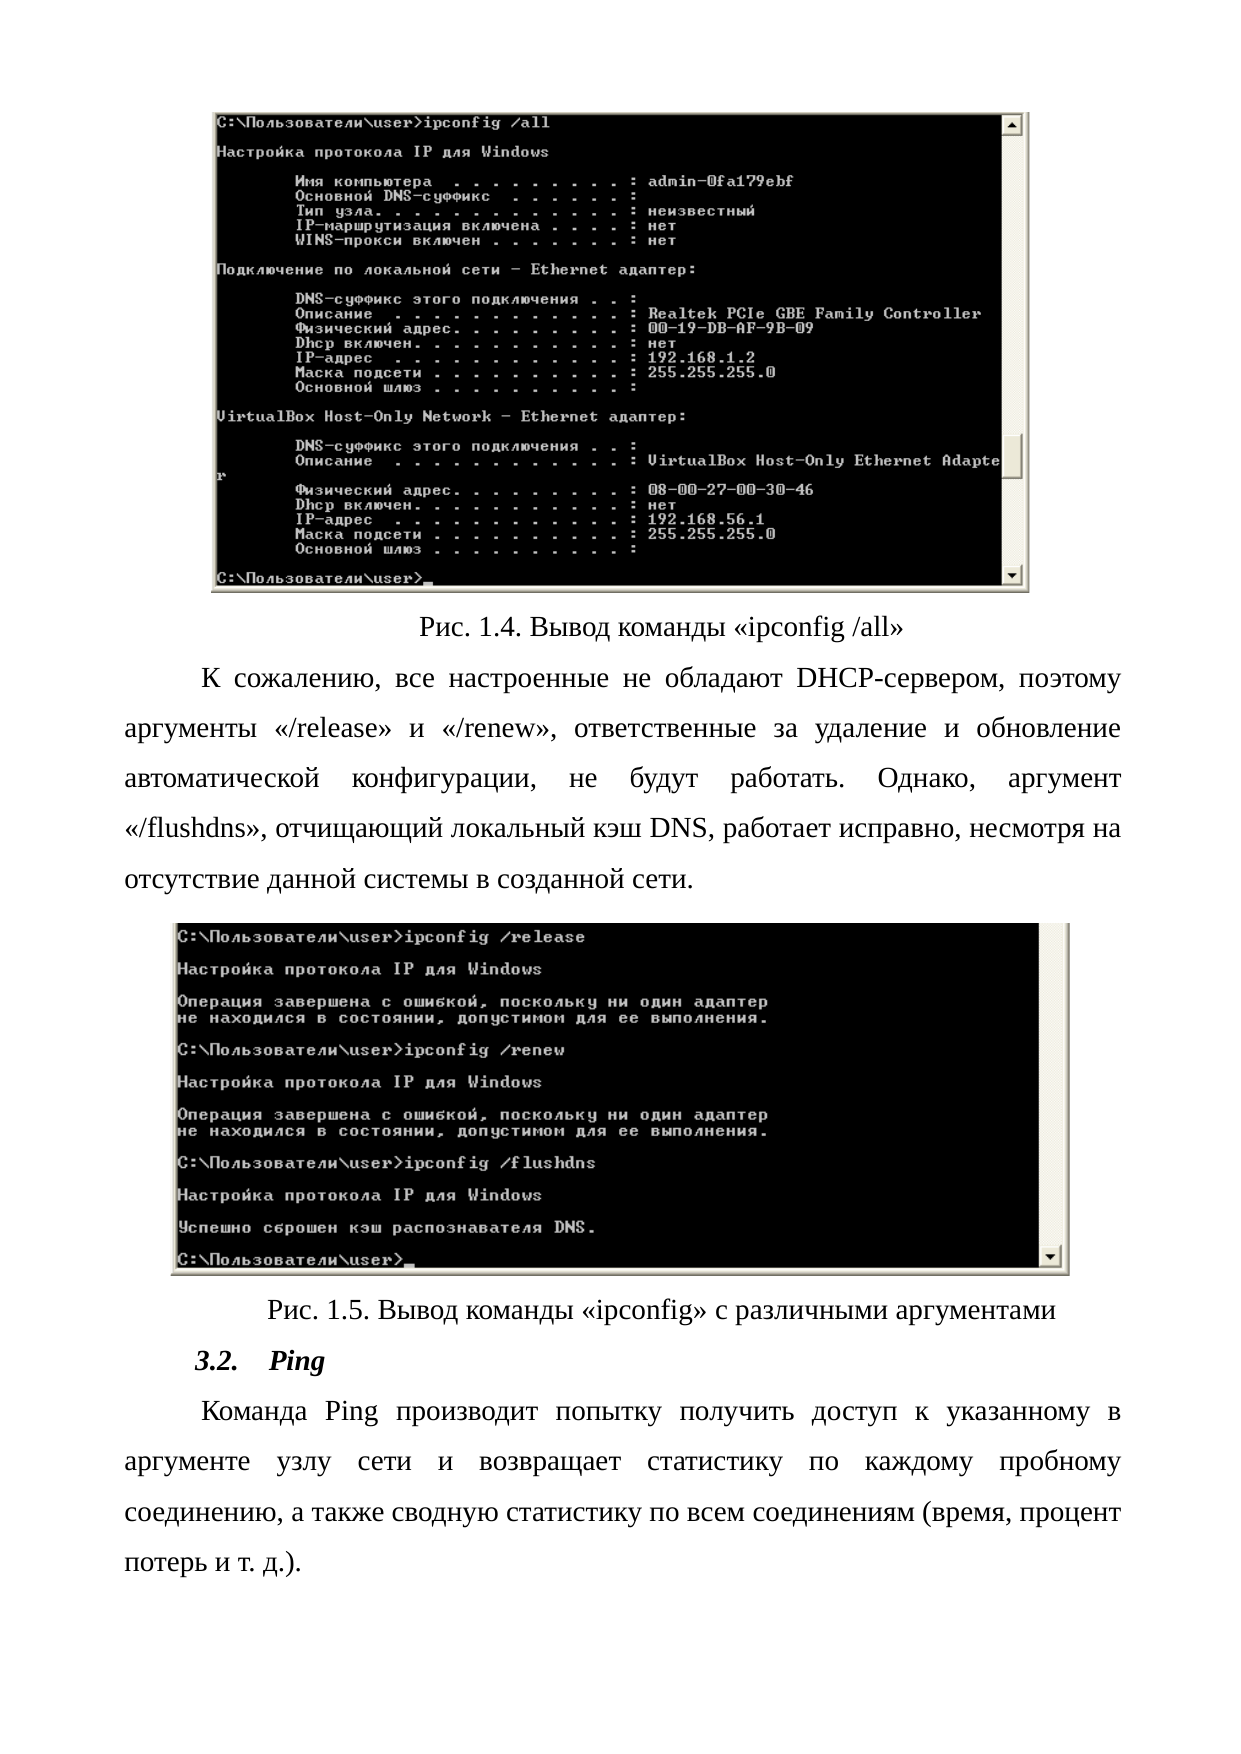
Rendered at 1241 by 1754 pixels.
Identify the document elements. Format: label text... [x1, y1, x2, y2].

list К сожалению, все настроенные не обладают DHCP-сервером, поэтому аргументы «/release» и «/renew», ответственные за удаление и обновление автоматической конфигурации, не будут работать. Однако, аргумент «/flushdns», отчищающий локальный кэш DNS, работает исправно, несмотря на отсутствие данной системы в созданной сети. [124, 660, 1122, 894]
list Рис. 1.4. Вывод команды «ipconfig /all» [124, 147, 1122, 643]
picture [211, 112, 1030, 593]
list Рис. 1.5. Вывод команды «ipconfig» с различными аргументами [124, 911, 1122, 1326]
list Ping [195, 1343, 1122, 1376]
list Команда Ping производит попытку получить доступ к указанному в аргументе узлу сети и возвращает статистику по каждому пробному соединению, а также сводную статистику по всем соединениям (время, процент потерь и т. д.). [124, 1393, 1122, 1577]
picture [170, 923, 1070, 1276]
